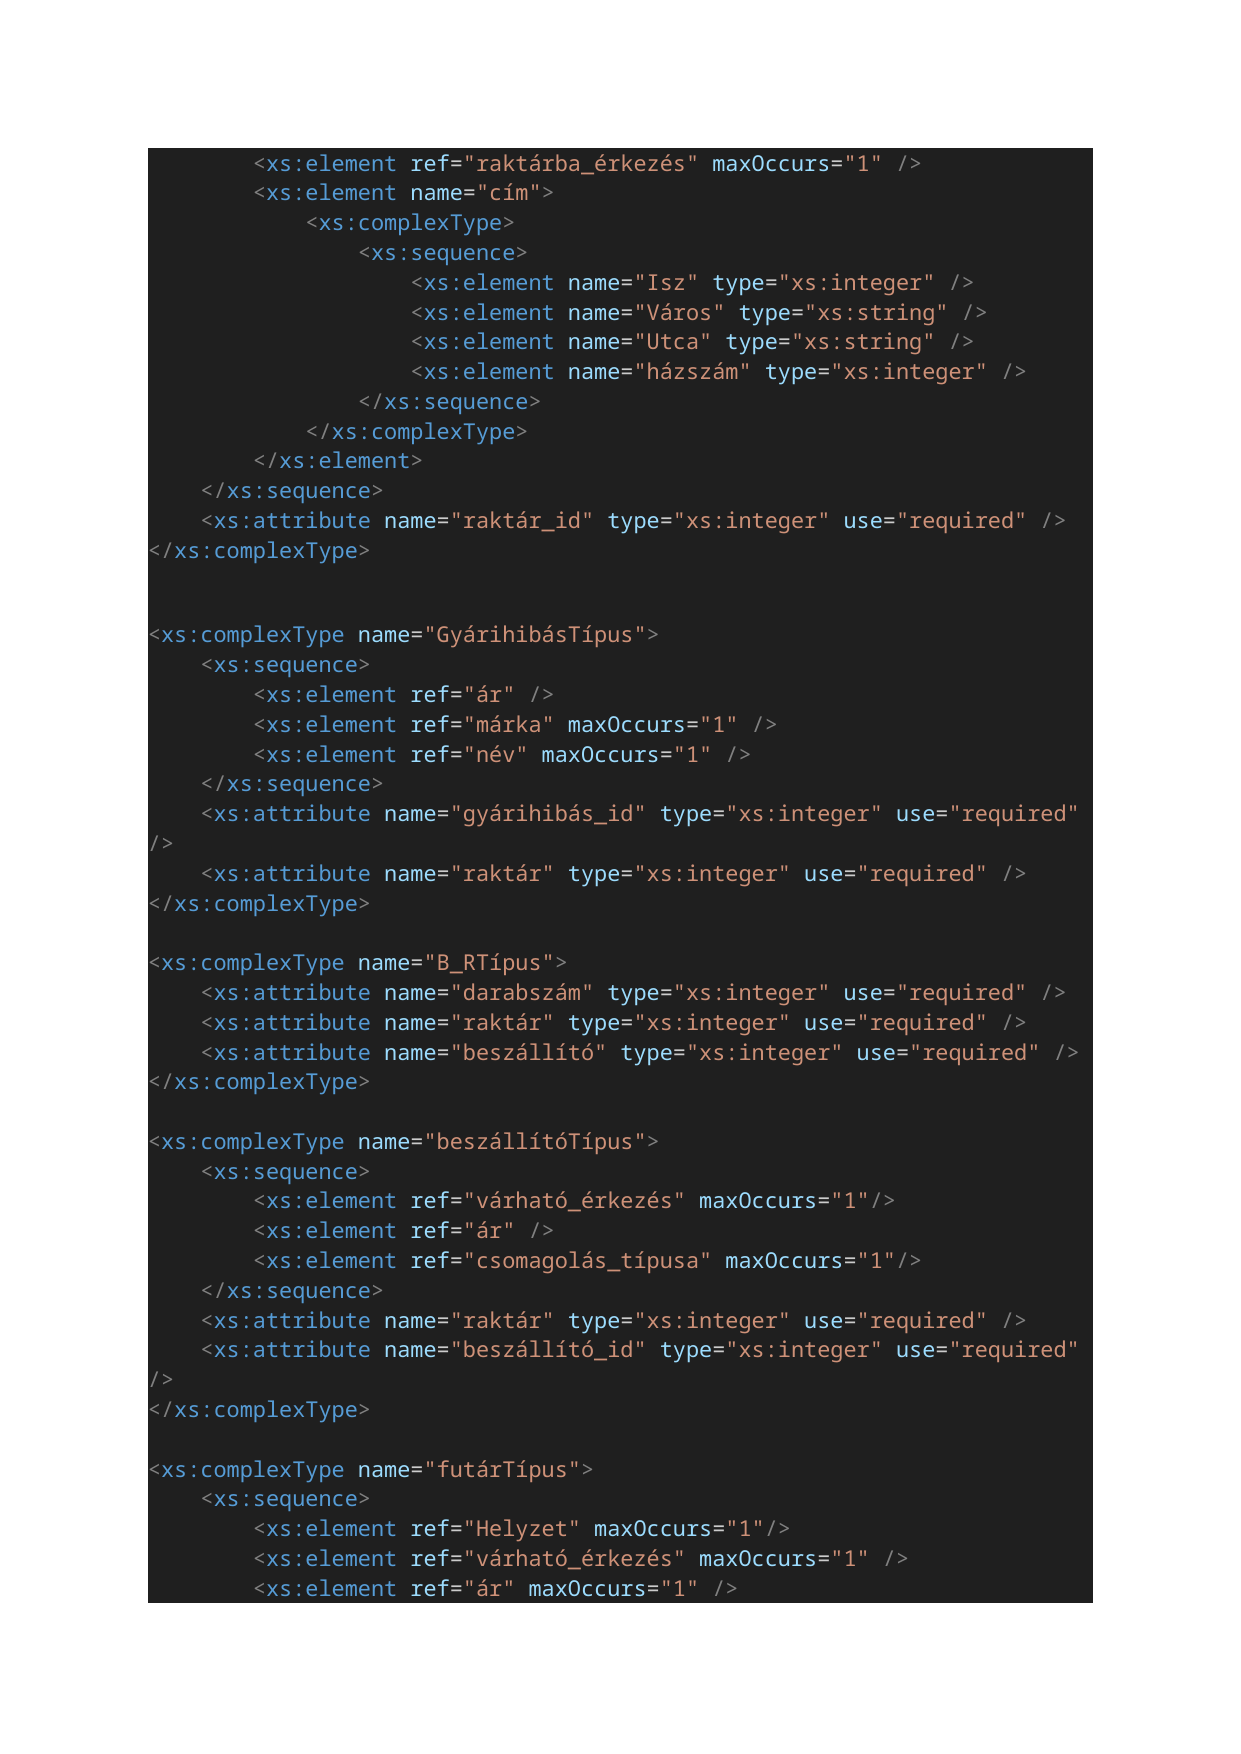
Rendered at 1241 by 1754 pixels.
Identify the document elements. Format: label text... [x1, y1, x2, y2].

text <xs:sequence> [148, 649, 1093, 679]
text <xs:element ref="várható_érkezés" maxOccurs="1" /> [148, 1543, 1093, 1573]
text <xs:attribute name="beszállító" type="xs:integer" use="required" /> [148, 1037, 1093, 1066]
text <xs:element ref="raktárba_érkezés" maxOccurs="1" /> [148, 148, 1093, 177]
text <xs:element name="Utca" type="xs:string" /> [148, 326, 1093, 356]
text <xs:element ref="Helyzet" maxOccurs="1"/> [148, 1513, 1093, 1543]
text <xs:sequence> [148, 237, 1093, 267]
text <xs:element ref="név" maxOccurs="1" /> [148, 739, 1093, 768]
text <xs:element ref="ár" /> [148, 1215, 1093, 1245]
text <xs:attribute name="raktár_id" type="xs:integer" use="required" /> [148, 505, 1093, 535]
text <xs:element ref="várható_érkezés" maxOccurs="1"/> [148, 1186, 1093, 1215]
text <xs:element ref="csomagolás_típusa" maxOccurs="1"/> [148, 1245, 1093, 1275]
text <xs:element name="házszám" type="xs:integer" /> [148, 356, 1093, 386]
text <xs:attribute name="beszállító_id" type="xs:integer" use="required" /> [148, 1334, 1093, 1394]
text </xs:sequence> [148, 386, 1093, 416]
text </xs:sequence> [148, 1275, 1093, 1305]
text <xs:complexType> [148, 207, 1093, 237]
text <xs:element name="Isz" type="xs:integer" /> [148, 267, 1093, 297]
text <xs:attribute name="raktár" type="xs:integer" use="required" /> [148, 858, 1093, 888]
text </xs:complexType> [148, 535, 1093, 565]
text <xs:element name="Város" type="xs:string" /> [148, 297, 1093, 326]
text <xs:attribute name="gyárihibás_id" type="xs:integer" use="required" /> [148, 798, 1093, 858]
text </xs:complexType> [148, 1394, 1093, 1424]
text <xs:complexType name="beszállítóTípus"> [148, 1126, 1093, 1156]
text <xs:element ref="ár" maxOccurs="1" /> [148, 1573, 1093, 1603]
text <xs:attribute name="raktár" type="xs:integer" use="required" /> [148, 1007, 1093, 1037]
text <xs:element ref="ár" /> [148, 679, 1093, 709]
text <xs:complexType name="B_RTípus"> [148, 947, 1093, 977]
text </xs:complexType> [148, 416, 1093, 446]
text <xs:attribute name="raktár" type="xs:integer" use="required" /> [148, 1305, 1093, 1334]
text <xs:attribute name="darabszám" type="xs:integer" use="required" /> [148, 977, 1093, 1007]
text </xs:complexType> [148, 888, 1093, 917]
text <xs:complexType name="futárTípus"> [148, 1454, 1093, 1483]
text <xs:sequence> [148, 1156, 1093, 1186]
text <xs:complexType name="GyárihibásTípus"> [148, 619, 1093, 649]
text </xs:element> [148, 446, 1093, 475]
text <xs:element ref="márka" maxOccurs="1" /> [148, 709, 1093, 739]
text <xs:sequence> [148, 1483, 1093, 1513]
text </xs:sequence> [148, 768, 1093, 798]
text </xs:sequence> [148, 475, 1093, 505]
text </xs:complexType> [148, 1066, 1093, 1096]
text <xs:element name="cím"> [148, 177, 1093, 207]
